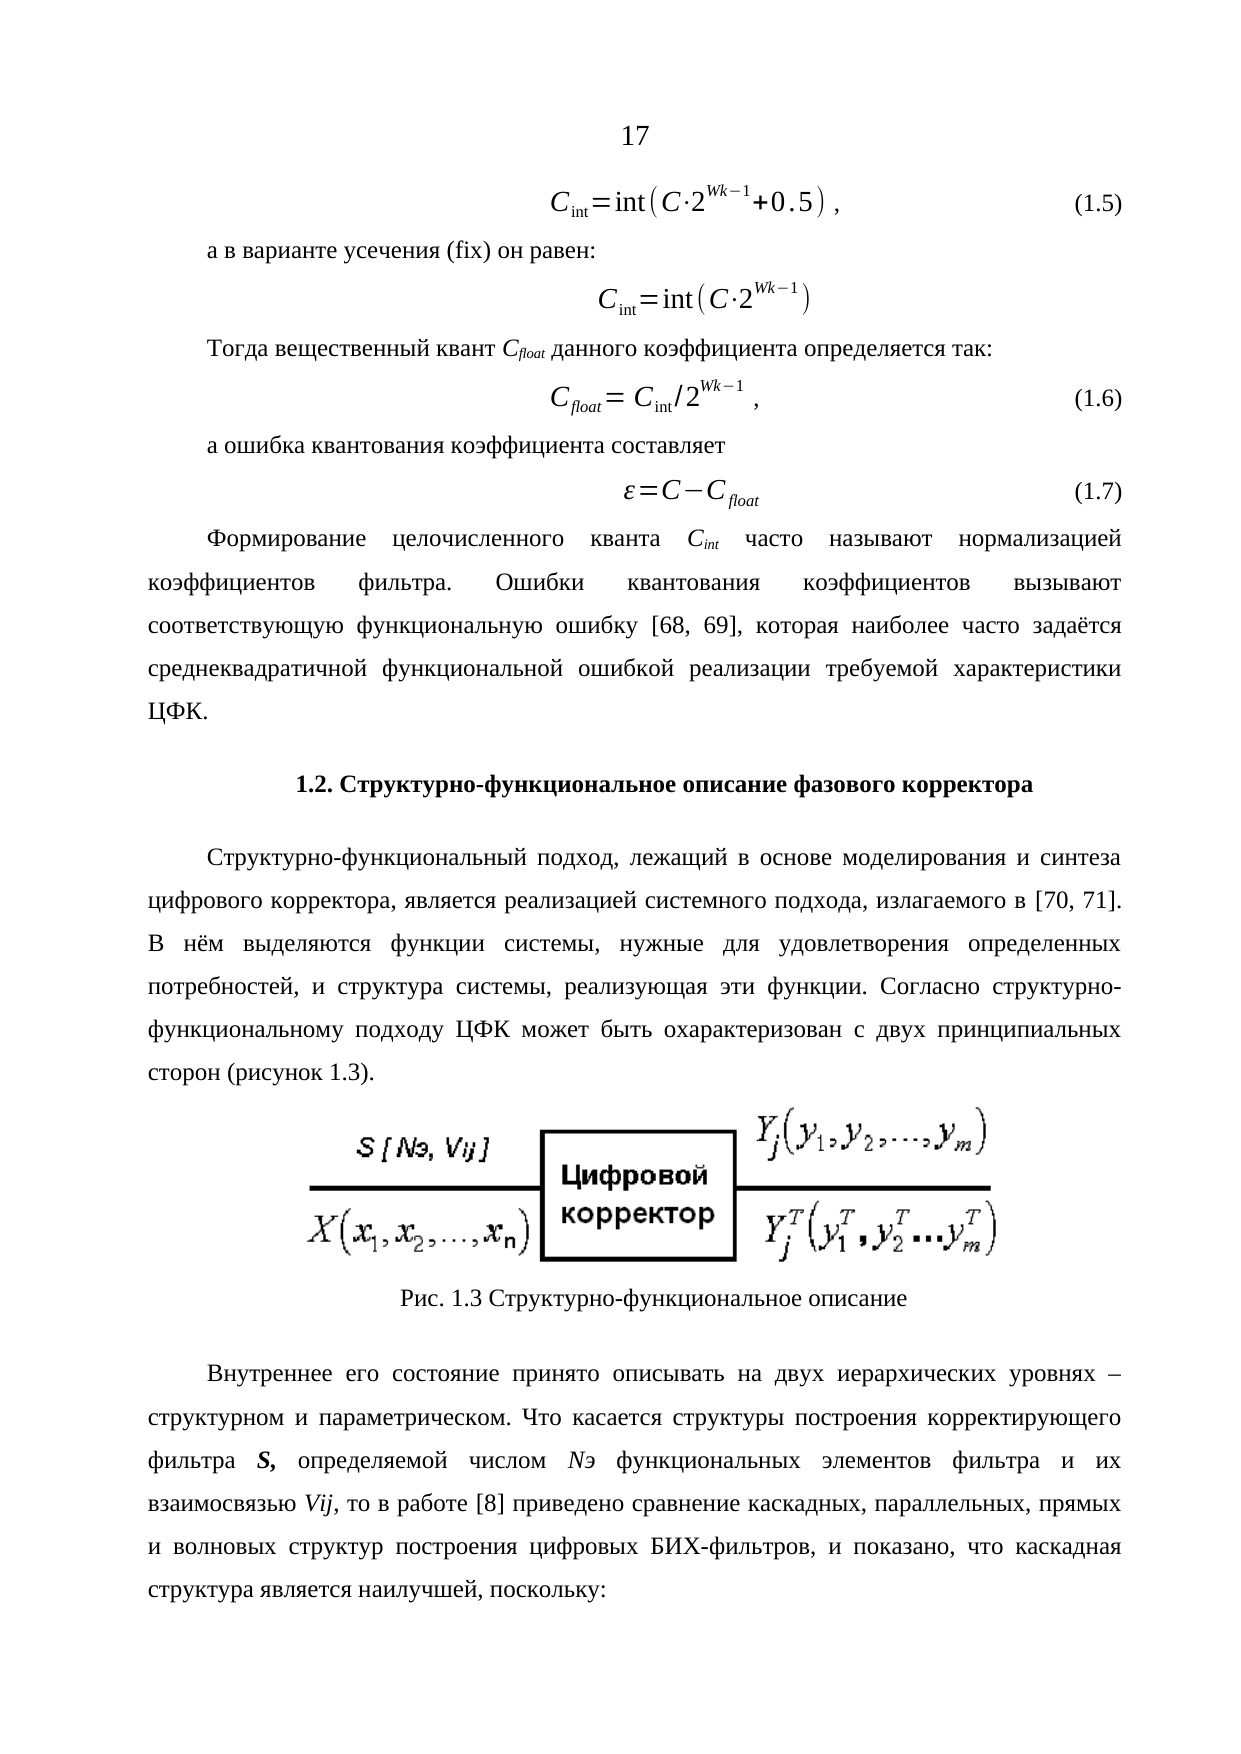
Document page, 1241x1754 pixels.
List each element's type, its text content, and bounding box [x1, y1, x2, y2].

text Тогда вещественный квант Сfloat данного коэффициента определяется так: [148, 333, 1122, 362]
text , (1.6) [148, 376, 1122, 416]
table_cell Рис. 1.3 Структурно-функциональное описание [241, 1283, 1066, 1315]
text Формирование целочисленного кванта Сint часто называют нормализацией коэффициентов фильтра. Ошибки квантования коэффициентов вызывают соответствующую функциональную ошибку [68, 69], которая наиболее часто задаётся среднеквадратичной функциональной ошибкой реализации требуемой характеристики ЦФК. [148, 523, 1122, 725]
text а ошибка квантования коэффициента составляет [148, 430, 1122, 459]
subtitle 1.2. Структурно-функциональное описание фазового корректора [148, 769, 1122, 798]
text Структурно-функциональный подход, лежащий в основе моделирования и синтеза цифрового корректора, является реализацией системного подхода, излагаемого в [70, 71]. В нём выделяются функции системы, нужные для удовлетворения определенных потребностей, и структура системы, реализующая эти функции. Согласно структурно-функциональному подходу ЦФК может быть охарактеризован с двух принципиальных сторон (рисунок 1.3). [148, 842, 1122, 1086]
text (1.7) [148, 473, 1122, 509]
table_header [241, 1100, 291, 1283]
table_header [1017, 1100, 1066, 1283]
text Внутреннее его состояние принято описывать на двух иерархических уровнях – структурном и параметрическом. Что касается структуры построения корректирующего фильтра S, определяемой числом Nэ функциональных элементов фильтра и их взаимосвязью Vij, то в работе [8] приведено сравнение каскадных, параллельных, прямых и волновых структур построения цифровых БИХ-фильтров, и показано, что каскадная структура является наилучшей, поскольку: [148, 1358, 1122, 1603]
picture [291, 1100, 1017, 1283]
text , (1.5) [148, 181, 1122, 221]
text а в варианте усечения (fix) он равен: [148, 235, 1122, 264]
